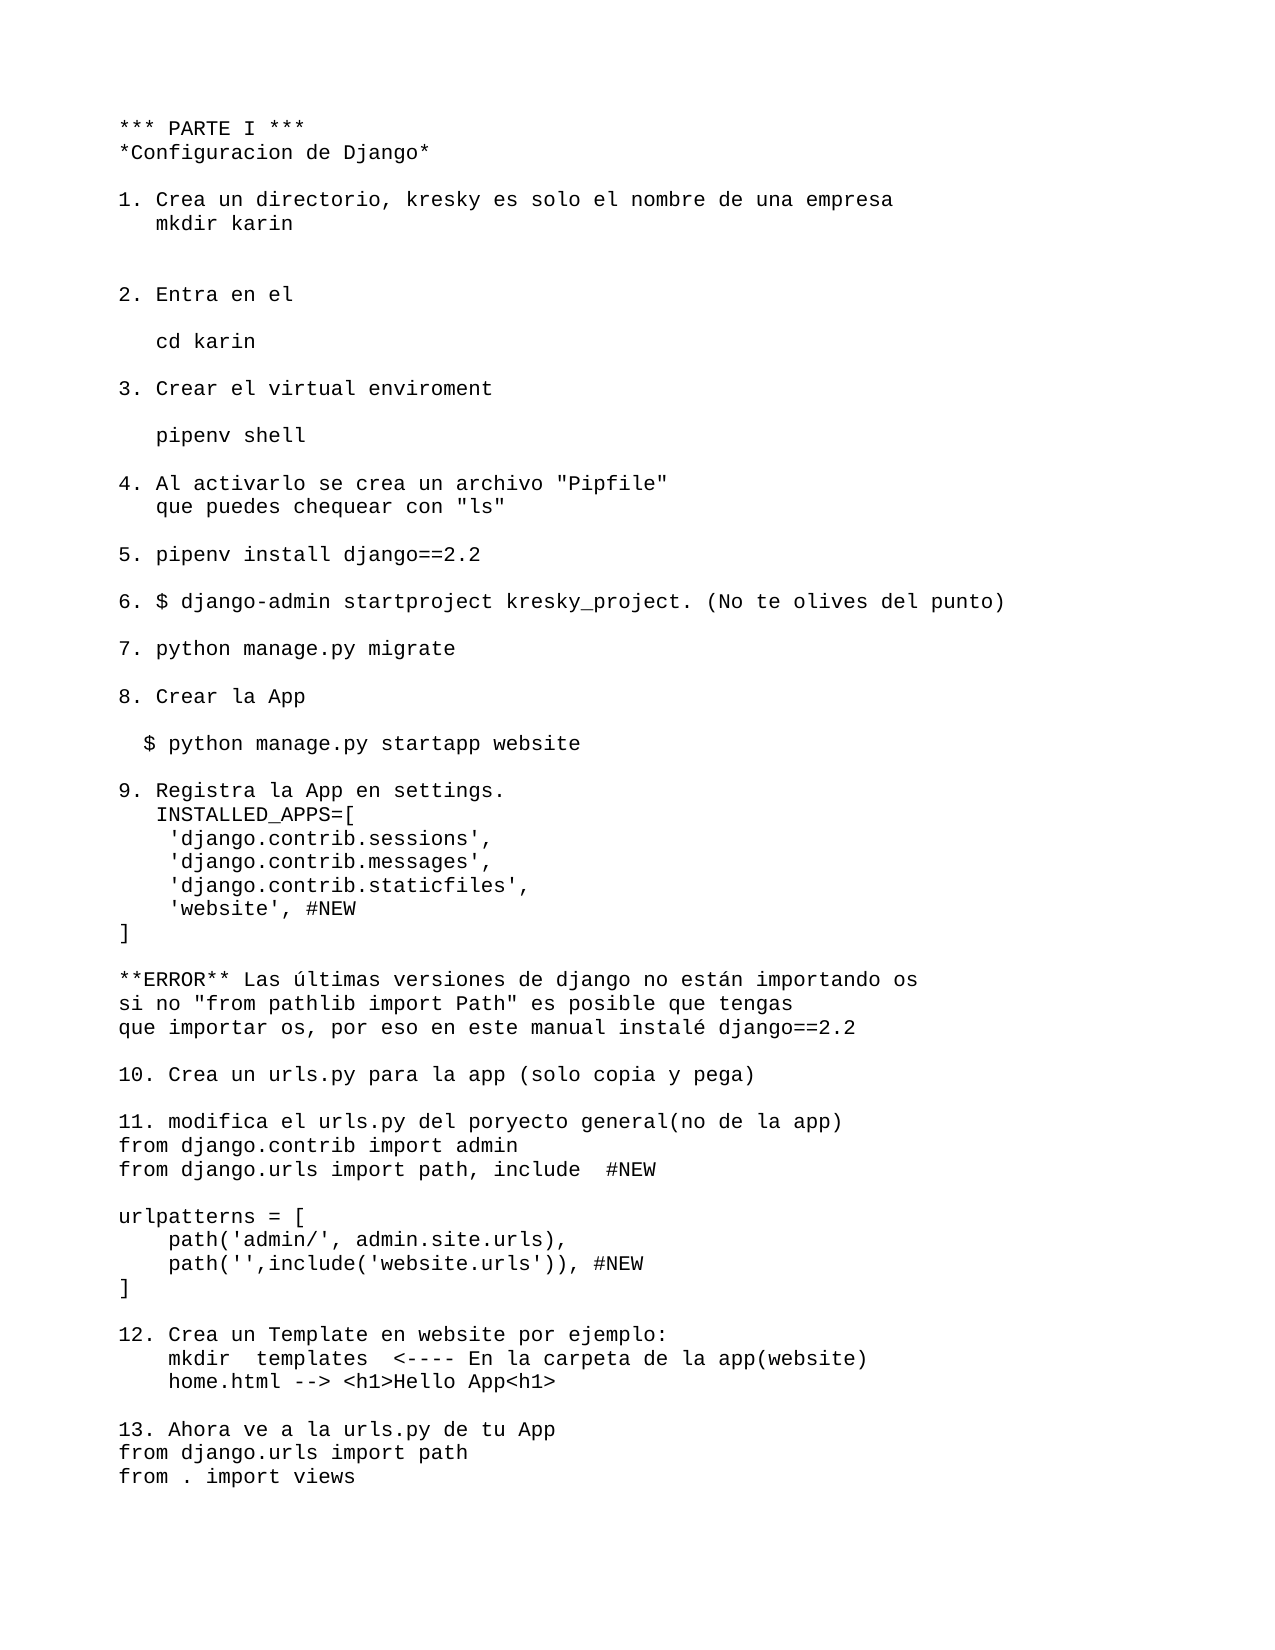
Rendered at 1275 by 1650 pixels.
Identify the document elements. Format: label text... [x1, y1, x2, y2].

text 3. Crear el virtual enviroment [118, 378, 1157, 402]
text 7. python manage.py migrate [118, 638, 1157, 662]
text mkdir templates <---- En la carpeta de la app(website) [118, 1348, 1157, 1371]
text 12. Crea un Template en website por ejemplo: [118, 1324, 1157, 1348]
text INSTALLED_APPS=[ [118, 804, 1157, 827]
text 9. Registra la App en settings. [118, 780, 1157, 804]
text si no "from pathlib import Path" es posible que tengas [118, 993, 1157, 1017]
text 8. Crear la App [118, 686, 1157, 709]
text 'django.contrib.sessions', [118, 827, 1157, 851]
text pipenv shell [118, 426, 1157, 449]
text from django.contrib import admin [118, 1135, 1157, 1158]
text home.html --> <h1>Hello App<h1> [118, 1371, 1157, 1395]
text 'django.contrib.messages', [118, 851, 1157, 875]
text 'website', #NEW [118, 898, 1157, 922]
text mkdir karin [118, 213, 1157, 236]
text ] [118, 1277, 1157, 1300]
text que puedes chequear con "ls" [118, 496, 1157, 520]
text 4. Al activarlo se crea un archivo "Pipfile" [118, 473, 1157, 496]
text 11. modifica el urls.py del poryecto general(no de la app) [118, 1111, 1157, 1135]
text path('',include('website.urls')), #NEW [118, 1253, 1157, 1277]
text 6. $ django-admin startproject kresky_project. (No te olives del punto) [118, 591, 1157, 615]
text cd karin [118, 331, 1157, 354]
text ] [118, 922, 1157, 946]
text urlpatterns = [ [118, 1206, 1157, 1229]
text from django.urls import path [118, 1442, 1157, 1466]
text path('admin/', admin.site.urls), [118, 1229, 1157, 1253]
text *Configuracion de Django* [118, 142, 1157, 165]
text from . import views [118, 1466, 1157, 1489]
text *** PARTE I *** [118, 118, 1157, 142]
text **ERROR** Las últimas versiones de django no están importando os [118, 969, 1157, 993]
text 'django.contrib.staticfiles', [118, 875, 1157, 898]
text 13. Ahora ve a la urls.py de tu App [118, 1419, 1157, 1442]
text from django.urls import path, include #NEW [118, 1158, 1157, 1182]
text $ python manage.py startapp website [118, 733, 1157, 757]
text 5. pipenv install django==2.2 [118, 544, 1157, 567]
text 10. Crea un urls.py para la app (solo copia y pega) [118, 1064, 1157, 1088]
text 1. Crea un directorio, kresky es solo el nombre de una empresa [118, 189, 1157, 213]
text que importar os, por eso en este manual instalé django==2.2 [118, 1017, 1157, 1040]
text 2. Entra en el [118, 284, 1157, 307]
